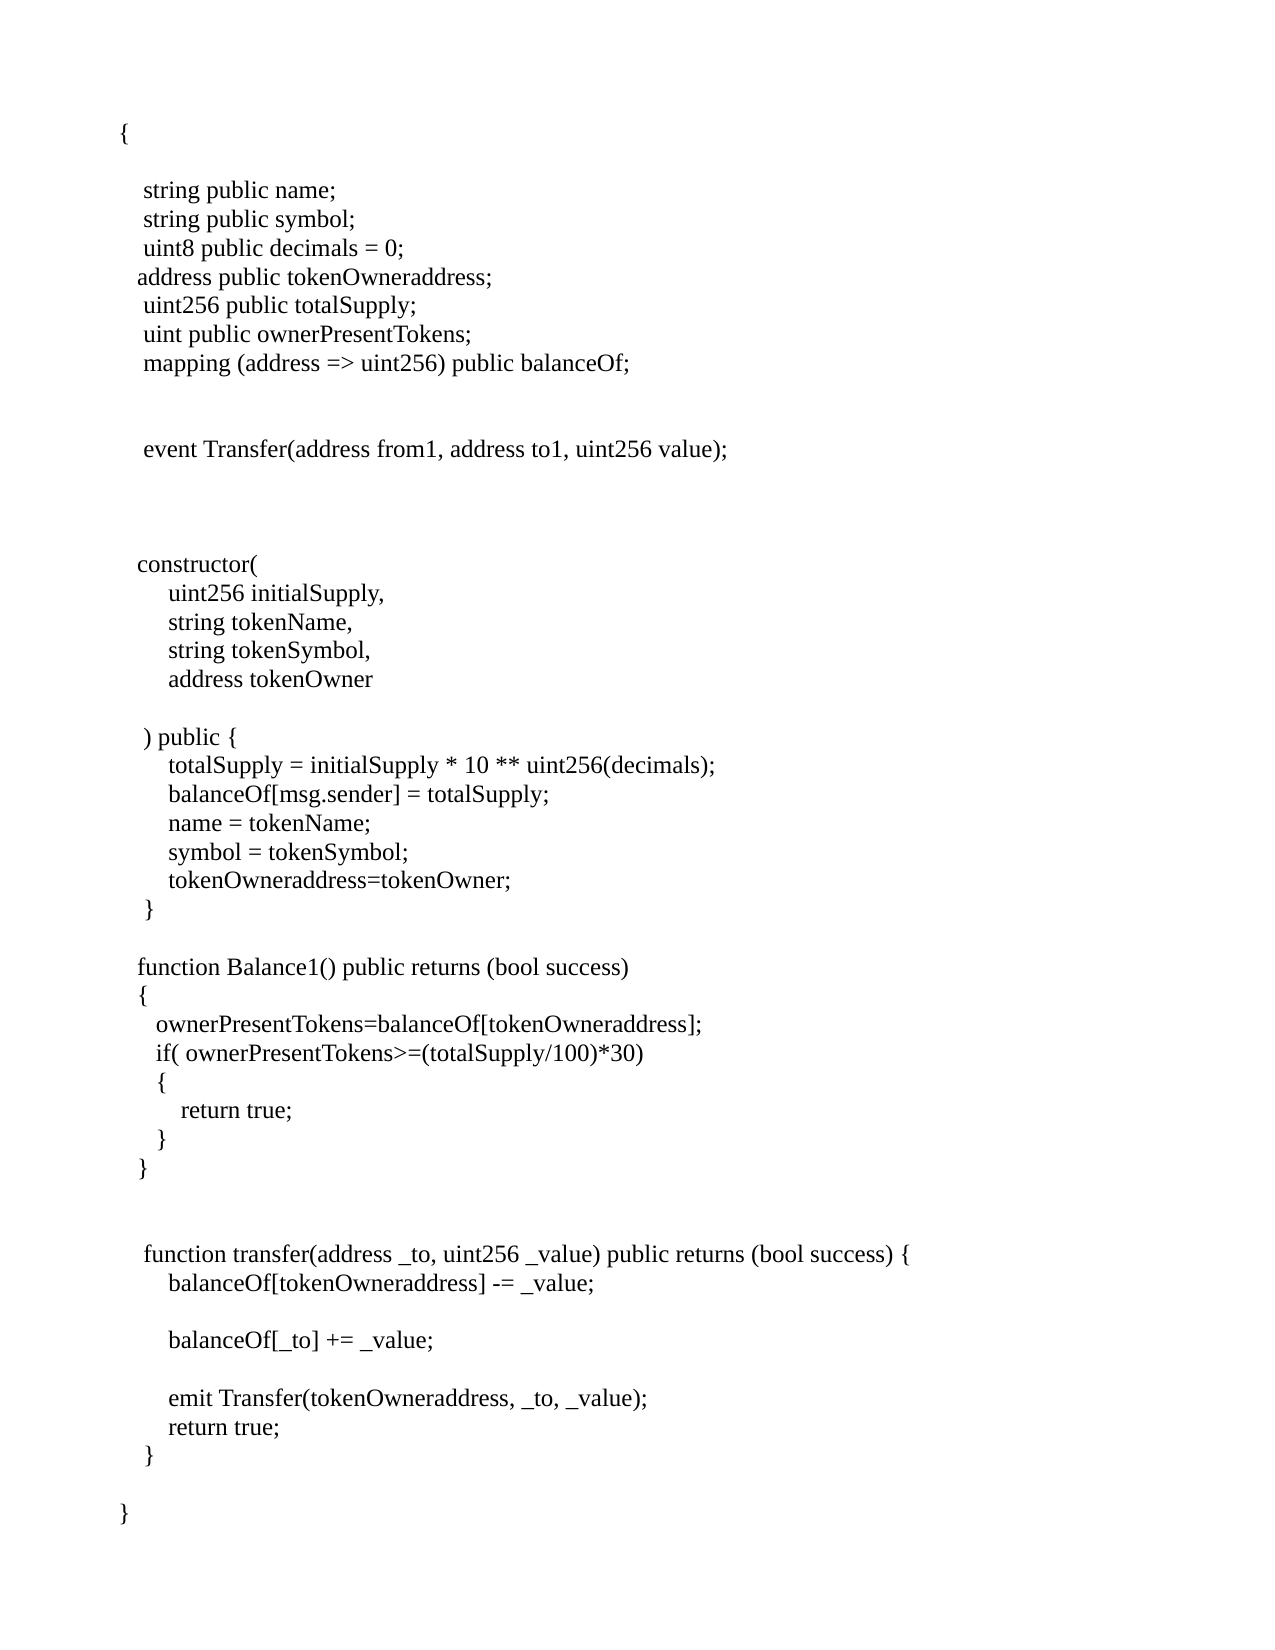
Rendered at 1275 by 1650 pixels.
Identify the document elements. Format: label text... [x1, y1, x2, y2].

text balanceOf[tokenOwneraddress] -= _value; [118, 1268, 1157, 1297]
text { [118, 981, 1157, 1009]
text tokenOwneraddress=tokenOwner; [118, 866, 1157, 894]
text } [118, 894, 1157, 923]
text function Balance1() public returns (bool success) [118, 952, 1157, 981]
text string tokenName, [118, 607, 1157, 636]
text } [118, 1498, 1157, 1527]
text ) public { [118, 722, 1157, 751]
text symbol = tokenSymbol; [118, 837, 1157, 866]
text uint256 initialSupply, [118, 578, 1157, 607]
text string public name; [118, 176, 1157, 204]
text function transfer(address _to, uint256 _value) public returns (bool success) { [118, 1239, 1157, 1268]
text mapping (address => uint256) public balanceOf; [118, 348, 1157, 377]
text address public tokenOwneraddress; [118, 262, 1157, 291]
text balanceOf[_to] += _value; [118, 1326, 1157, 1354]
text uint public ownerPresentTokens; [118, 319, 1157, 348]
text ownerPresentTokens=balanceOf[tokenOwneraddress]; [118, 1009, 1157, 1038]
text balanceOf[msg.sender] = totalSupply; [118, 779, 1157, 808]
text return true; [118, 1096, 1157, 1124]
text address tokenOwner [118, 664, 1157, 693]
text uint256 public totalSupply; [118, 291, 1157, 319]
text event Transfer(address from1, address to1, uint256 value); [118, 434, 1157, 463]
text emit Transfer(tokenOwneraddress, _to, _value); [118, 1383, 1157, 1412]
text } [118, 1124, 1157, 1153]
text string public symbol; [118, 204, 1157, 233]
text } [118, 1441, 1157, 1469]
text string tokenSymbol, [118, 636, 1157, 664]
text return true; [118, 1412, 1157, 1441]
text name = tokenName; [118, 808, 1157, 837]
text constructor( [118, 549, 1157, 578]
text { [118, 118, 1157, 147]
text } [118, 1153, 1157, 1182]
text uint8 public decimals = 0; [118, 233, 1157, 262]
text totalSupply = initialSupply * 10 ** uint256(decimals); [118, 751, 1157, 779]
text { [118, 1067, 1157, 1096]
text if( ownerPresentTokens>=(totalSupply/100)*30) [118, 1038, 1157, 1067]
